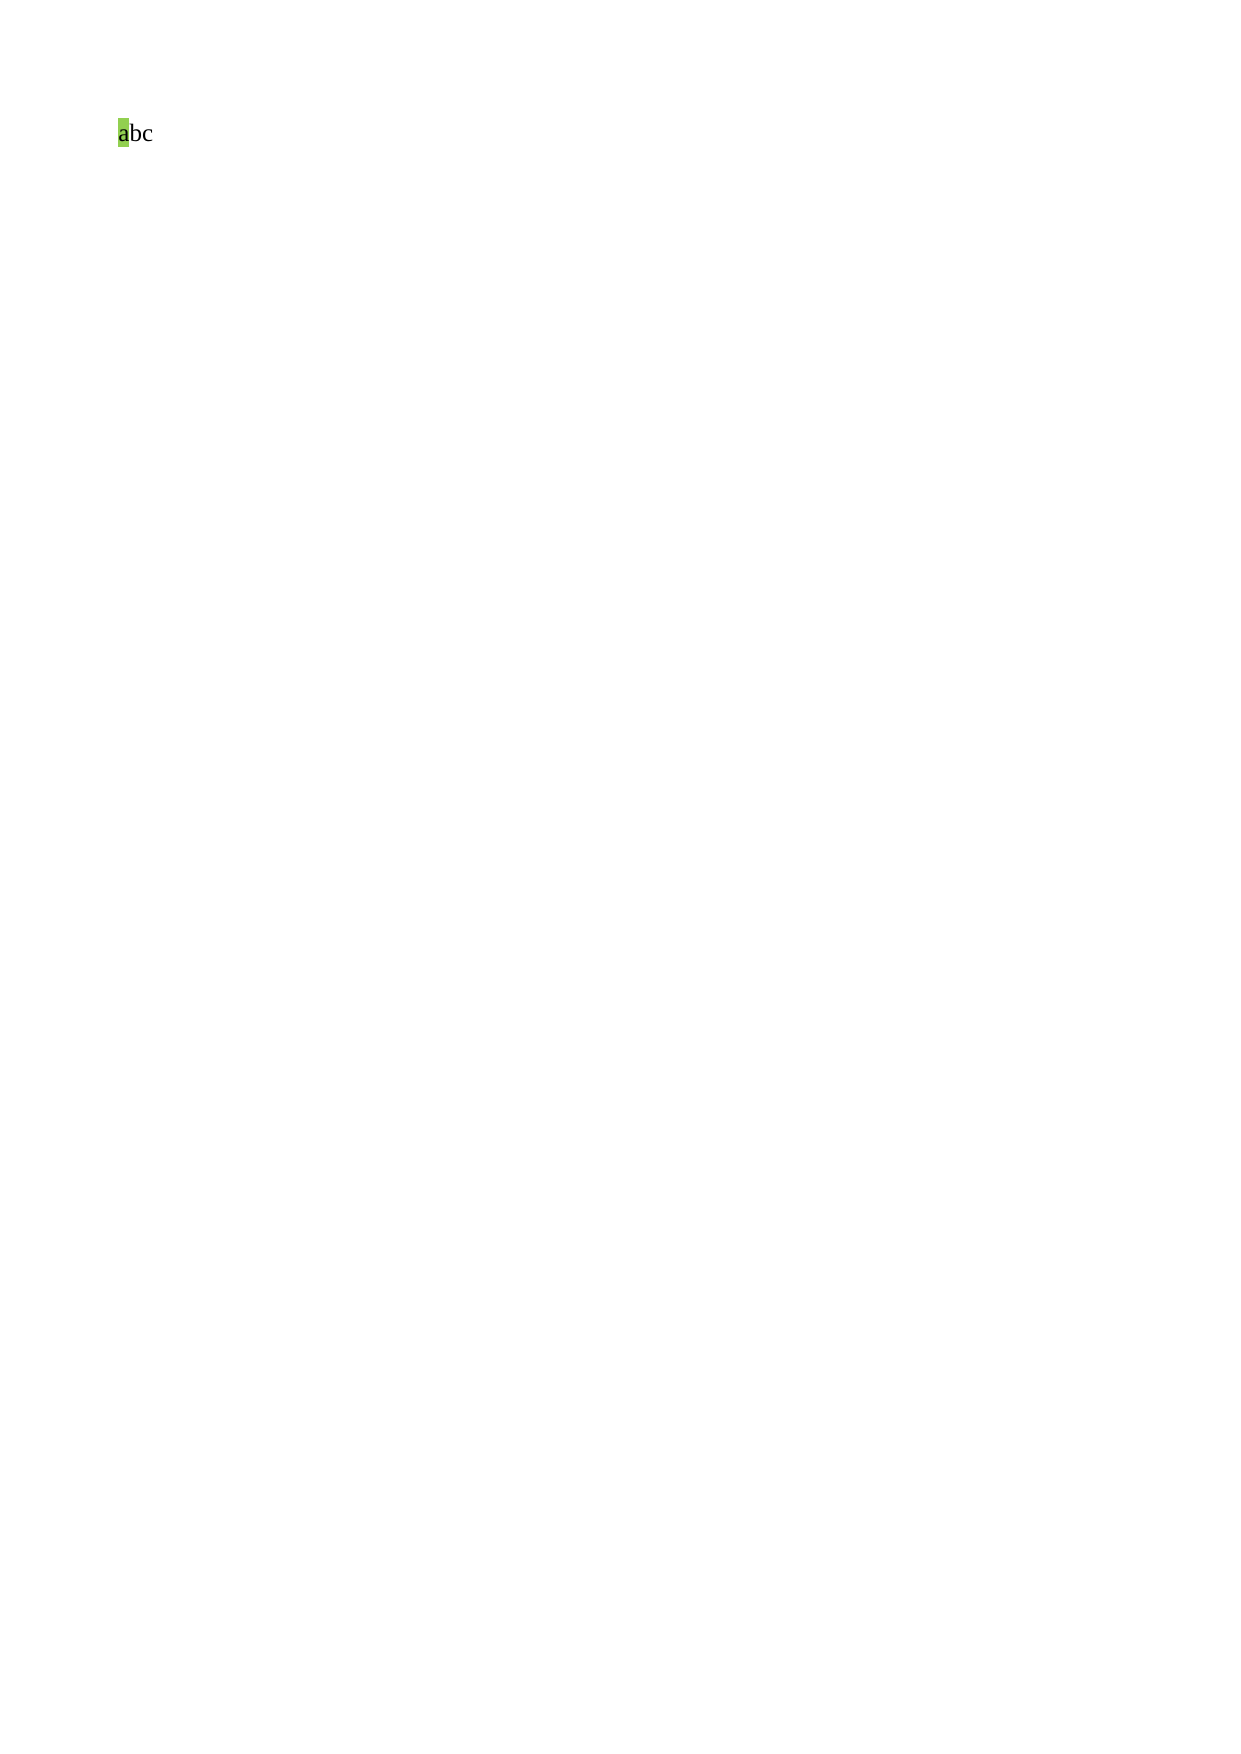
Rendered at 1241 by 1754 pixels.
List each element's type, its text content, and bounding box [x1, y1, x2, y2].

text abc [118, 118, 1122, 147]
